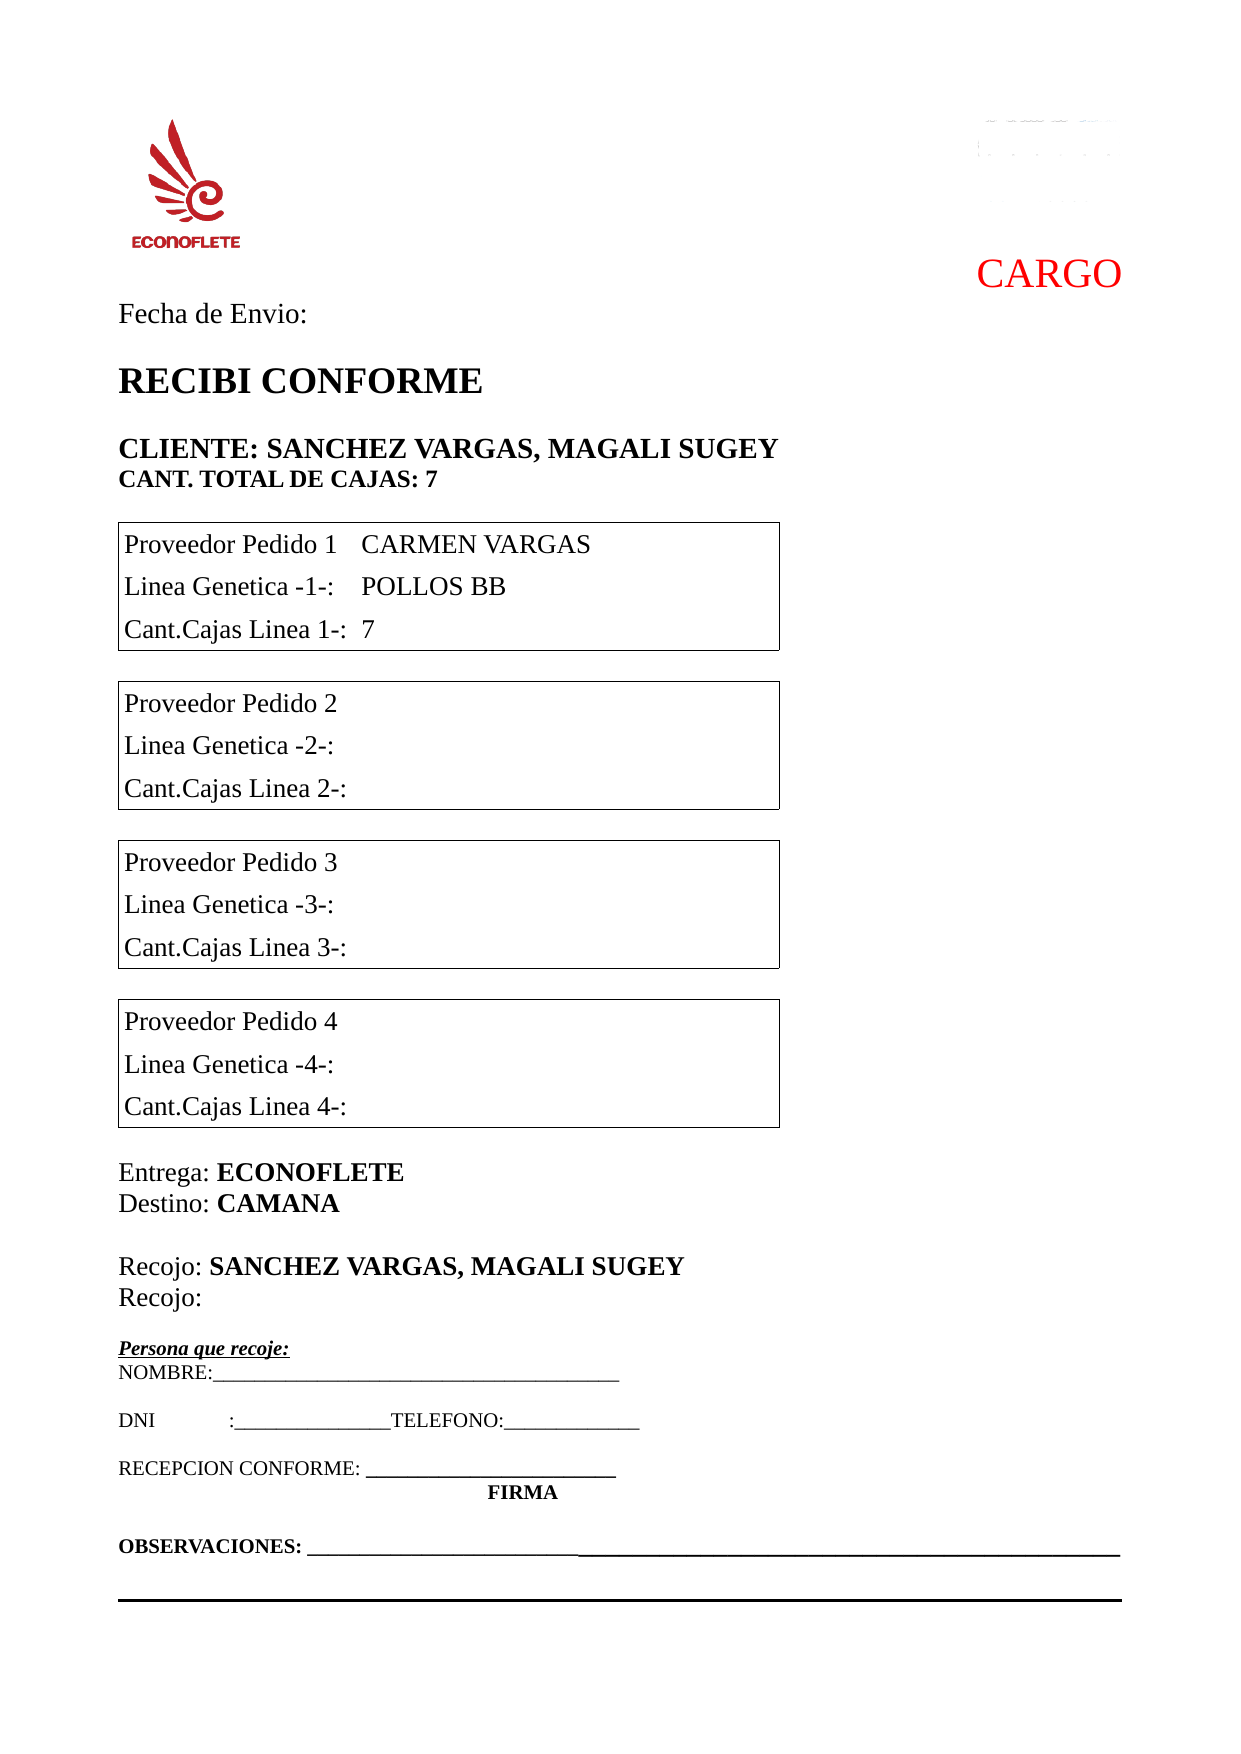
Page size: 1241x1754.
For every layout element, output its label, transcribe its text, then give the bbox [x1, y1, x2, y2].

table_cell Cant.Cajas Linea 1-: [119, 607, 356, 650]
table_header Proveedor Pedido 1 [119, 523, 356, 564]
text Entrega: ECONOFLETE [118, 1156, 1122, 1187]
table_cell [356, 682, 779, 724]
table_cell POLLOS BB [356, 565, 779, 607]
table_cell Linea Genetica -3-: [119, 883, 356, 926]
text FIRMA [118, 1480, 1122, 1504]
text Fecha de Envio: [118, 297, 1122, 330]
table_cell [356, 883, 779, 926]
text Recojo: SANCHEZ VARGAS, MAGALI SUGEY [118, 1249, 1122, 1281]
table_cell Proveedor Pedido 4 [119, 1000, 356, 1042]
table_cell [356, 841, 779, 883]
table_cell Linea Genetica -4-: [119, 1042, 356, 1085]
table_cell Cant.Cajas Linea 3-: [119, 926, 356, 968]
table_cell [356, 926, 779, 968]
text CLIENTE: SANCHEZ VARGAS, MAGALI SUGEY [118, 431, 1122, 464]
table_cell Cant.Cajas Linea 2-: [119, 766, 356, 809]
table_cell [356, 724, 779, 766]
table_cell [356, 651, 779, 681]
table_cell Proveedor Pedido 3 [119, 841, 356, 883]
table_cell [118, 969, 356, 999]
text RECIBI CONFORME [118, 359, 1122, 402]
text NOMBRE:_______________________________________ [118, 1360, 1122, 1384]
table_cell Proveedor Pedido 2 [119, 682, 356, 724]
table_cell [356, 766, 779, 809]
table_cell [356, 969, 779, 999]
table_cell [356, 1042, 779, 1085]
table_cell [118, 810, 356, 840]
text Recojo: [118, 1281, 1122, 1312]
table_cell Linea Genetica -2-: [119, 724, 356, 766]
table_cell [356, 1085, 779, 1127]
table_header CARMEN VARGAS [356, 523, 779, 564]
table_cell Linea Genetica -1-: [119, 565, 356, 607]
table_cell [356, 810, 779, 840]
table_cell [118, 651, 356, 681]
text CARGO [118, 224, 1122, 297]
text Persona que recoje: [118, 1336, 1122, 1360]
table_cell [356, 1000, 779, 1042]
text Destino: CAMANA [118, 1187, 1122, 1218]
table_cell 7 [356, 607, 779, 650]
table_cell Cant.Cajas Linea 4-: [119, 1085, 356, 1127]
text DNI :_______________TELEFONO:_____________ [118, 1408, 1122, 1432]
text RECEPCION CONFORME: ________________________ [118, 1456, 1122, 1480]
text OBSERVACIONES: __________________________________________________________________ [118, 1528, 1122, 1559]
picture [118, 118, 254, 249]
text CANT. TOTAL DE CAJAS: 7 [118, 464, 1122, 493]
